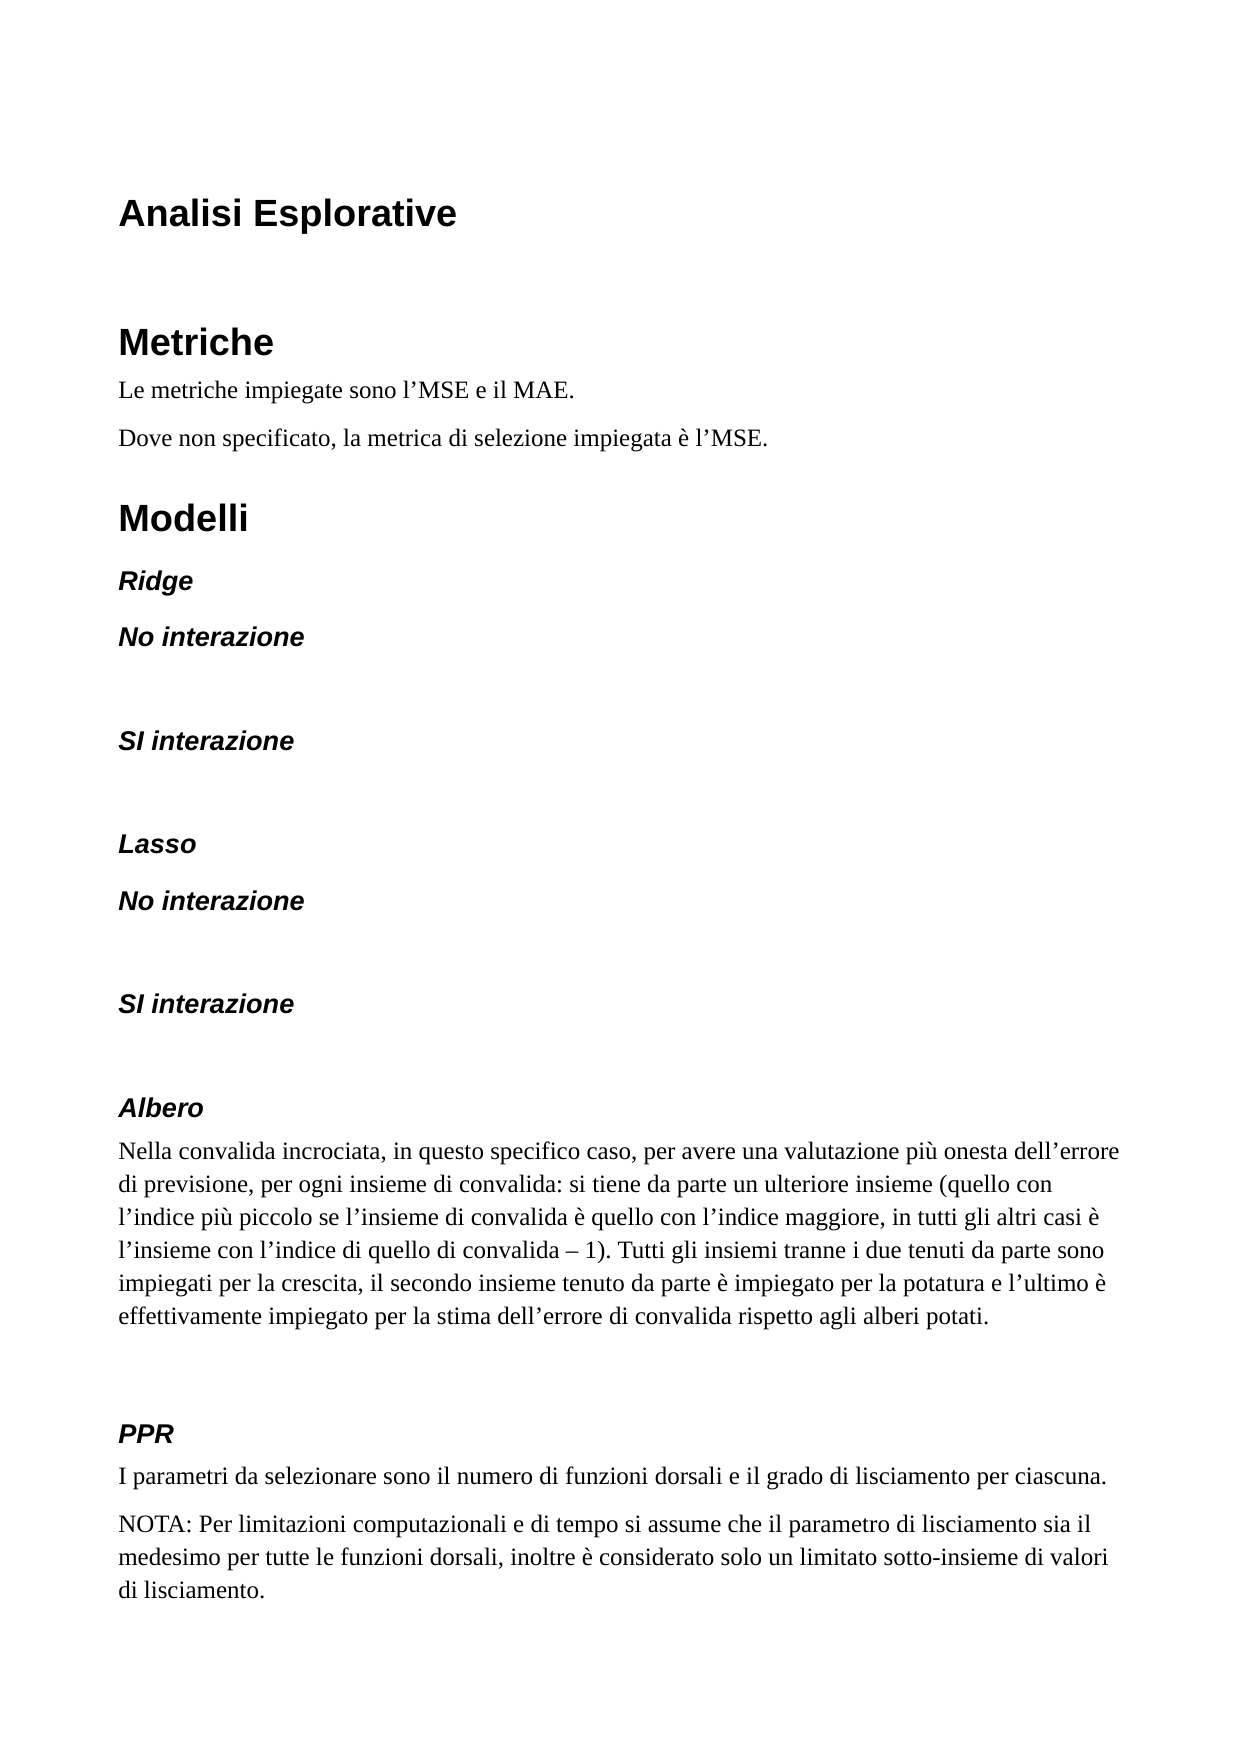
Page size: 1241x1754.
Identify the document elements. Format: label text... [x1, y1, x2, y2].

subtitle Ridge [118, 564, 1122, 596]
subtitle Albero [118, 1092, 1122, 1124]
subtitle Modelli [118, 496, 1122, 539]
text NOTA: Per limitazioni computazionali e di tempo si assume che il parametro di lisciamento sia il medesimo per tutte le funzioni dorsali, inoltre è considerato solo un limitato sotto-insieme di valori di lisciamento. [118, 1509, 1122, 1604]
text I parametri da selezionare sono il numero di funzioni dorsali e il grado di lisciamento per ciascuna. [118, 1461, 1122, 1490]
subtitle SI interazione [118, 724, 1122, 756]
subtitle Lasso [118, 828, 1122, 860]
subtitle No interazione [118, 621, 1122, 652]
subtitle No interazione [118, 885, 1122, 916]
text Le metriche impiegate sono l’MSE e il MAE. [118, 376, 1122, 404]
text Dove non specificato, la metrica di selezione impiegata è l’MSE. [118, 423, 1122, 452]
subtitle SI interazione [118, 988, 1122, 1020]
subtitle Metriche [118, 319, 1122, 363]
text Nella convalida incrociata, in questo specifico caso, per avere una valutazione più onesta dell’errore di previsione, per ogni insieme di convalida: si tiene da parte un ulteriore insieme (quello con l’indice più piccolo se l’insieme di convalida è quello con l’indice maggiore, in tutti gli altri casi è l’insieme con l’indice di quello di convalida – 1). Tutti gli insiemi tranne i due tenuti da parte sono impiegati per la crescita, il secondo insieme tenuto da parte è impiegato per la potatura e l’ultimo è effettivamente impiegato per la stima dell’errore di convalida rispetto agli alberi potati. [118, 1136, 1122, 1330]
subtitle PPR [118, 1418, 1122, 1449]
subtitle Analisi Esplorative [118, 191, 1122, 234]
